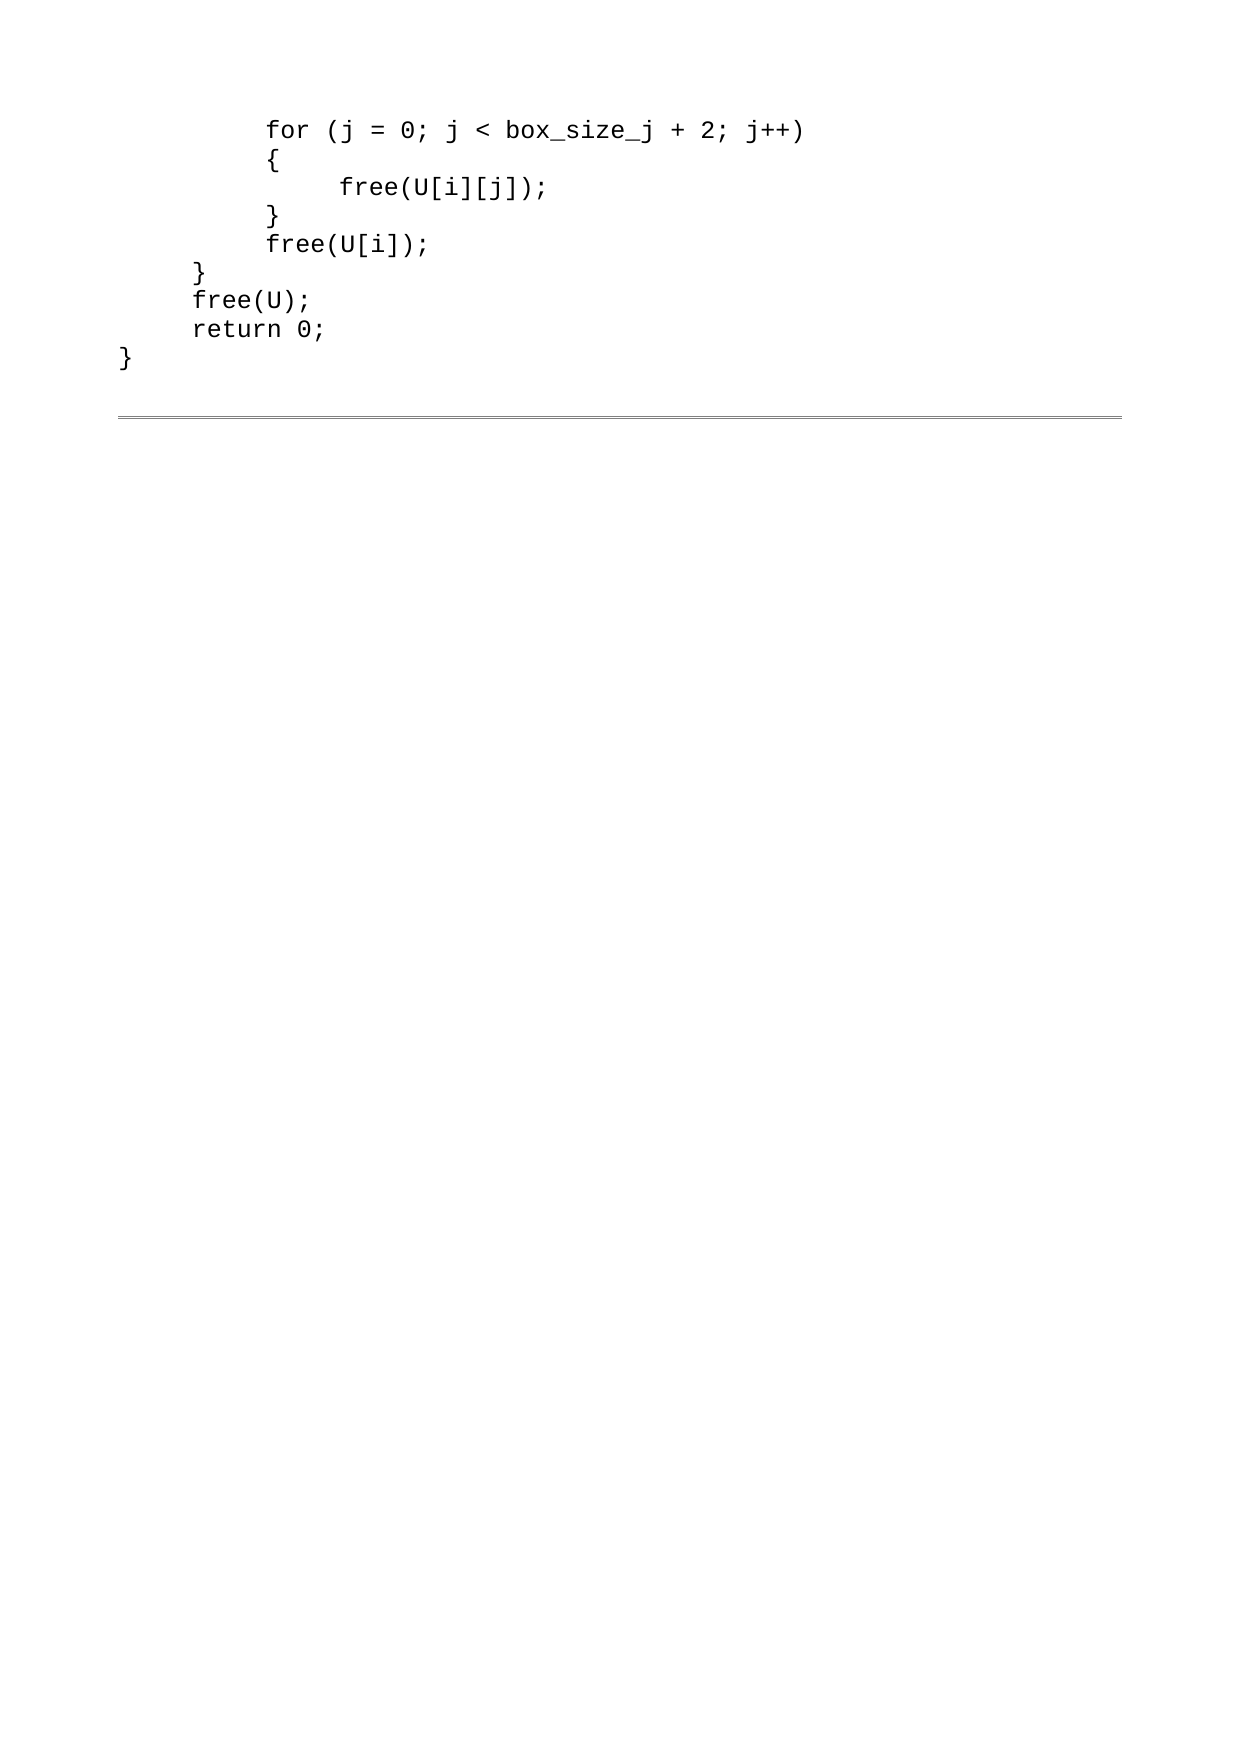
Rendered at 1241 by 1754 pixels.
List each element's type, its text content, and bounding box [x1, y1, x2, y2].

text free(U[i][j]); [118, 175, 1122, 203]
text return 0; [118, 316, 1122, 345]
text { [118, 146, 1122, 175]
text } [118, 203, 1122, 231]
text free(U[i]); [118, 231, 1122, 260]
text free(U); [118, 288, 1122, 316]
text } [118, 260, 1122, 288]
text } [118, 345, 1122, 373]
text for (j = 0; j < box_size_j + 2; j++) [118, 118, 1122, 146]
